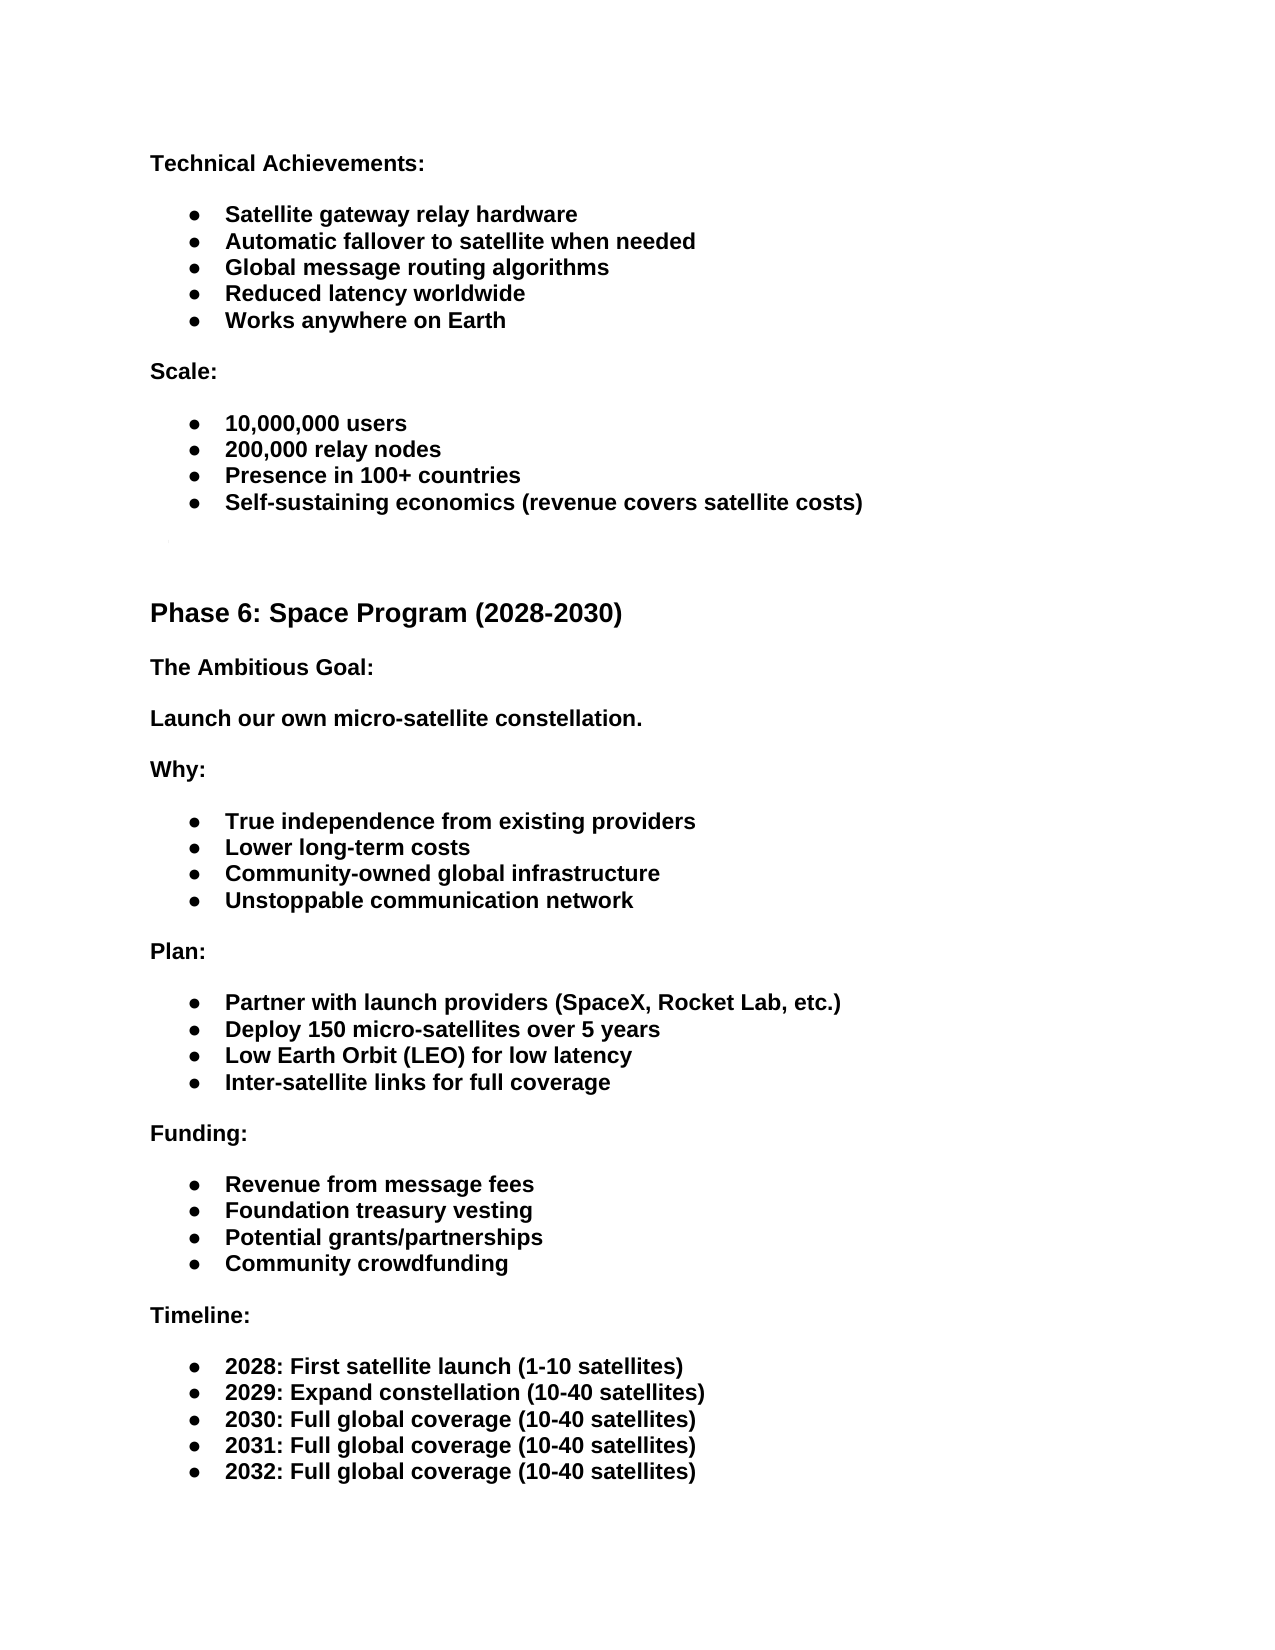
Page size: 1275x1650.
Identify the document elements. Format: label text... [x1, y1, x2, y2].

list Lower long-term costs [187, 834, 1125, 860]
list 2032: Full global coverage (10-40 satellites) [187, 1458, 1125, 1485]
list Inter-satellite links for full coverage [187, 1068, 1125, 1095]
text Launch our own micro-satellite constellation. [150, 705, 1125, 731]
text Funding: [150, 1120, 1125, 1146]
text Why: [150, 756, 1125, 783]
list True independence from existing providers [187, 808, 1125, 834]
subtitle Phase 6: Space Program (2028-2030) [150, 597, 1125, 628]
list Community crowdfunding [187, 1250, 1125, 1277]
list Self-sustaining economics (revenue covers satellite costs) [187, 488, 1125, 515]
text Timeline: [150, 1302, 1125, 1328]
text Plan: [150, 938, 1125, 964]
list Low Earth Orbit (LEO) for low latency [187, 1042, 1125, 1068]
list Automatic fallover to satellite when needed [187, 228, 1125, 254]
list Satellite gateway relay hardware [187, 201, 1125, 228]
list Reduced latency worldwide [187, 280, 1125, 307]
list Unstoppable communication network [187, 887, 1125, 913]
list 2031: Full global coverage (10-40 satellites) [187, 1432, 1125, 1458]
list Foundation treasury vesting [187, 1197, 1125, 1224]
list Partner with launch providers (SpaceX, Rocket Lab, etc.) [187, 989, 1125, 1016]
list Deploy 150 micro-satellites over 5 years [187, 1016, 1125, 1042]
list 10,000,000 users [187, 409, 1125, 436]
list Works anywhere on Earth [187, 307, 1125, 333]
list Revenue from message fees [187, 1171, 1125, 1197]
list Global message routing algorithms [187, 254, 1125, 280]
list 2030: Full global coverage (10-40 satellites) [187, 1406, 1125, 1432]
list Presence in 100+ countries [187, 462, 1125, 488]
text Technical Achievements: [150, 150, 1125, 176]
list 2028: First satellite launch (1-10 satellites) [187, 1353, 1125, 1379]
text Scale: [150, 358, 1125, 384]
list 200,000 relay nodes [187, 436, 1125, 462]
list 2029: Expand constellation (10-40 satellites) [187, 1379, 1125, 1406]
list Potential grants/partnerships [187, 1224, 1125, 1250]
text The Ambitious Goal: [150, 653, 1125, 680]
list Community-owned global infrastructure [187, 860, 1125, 887]
